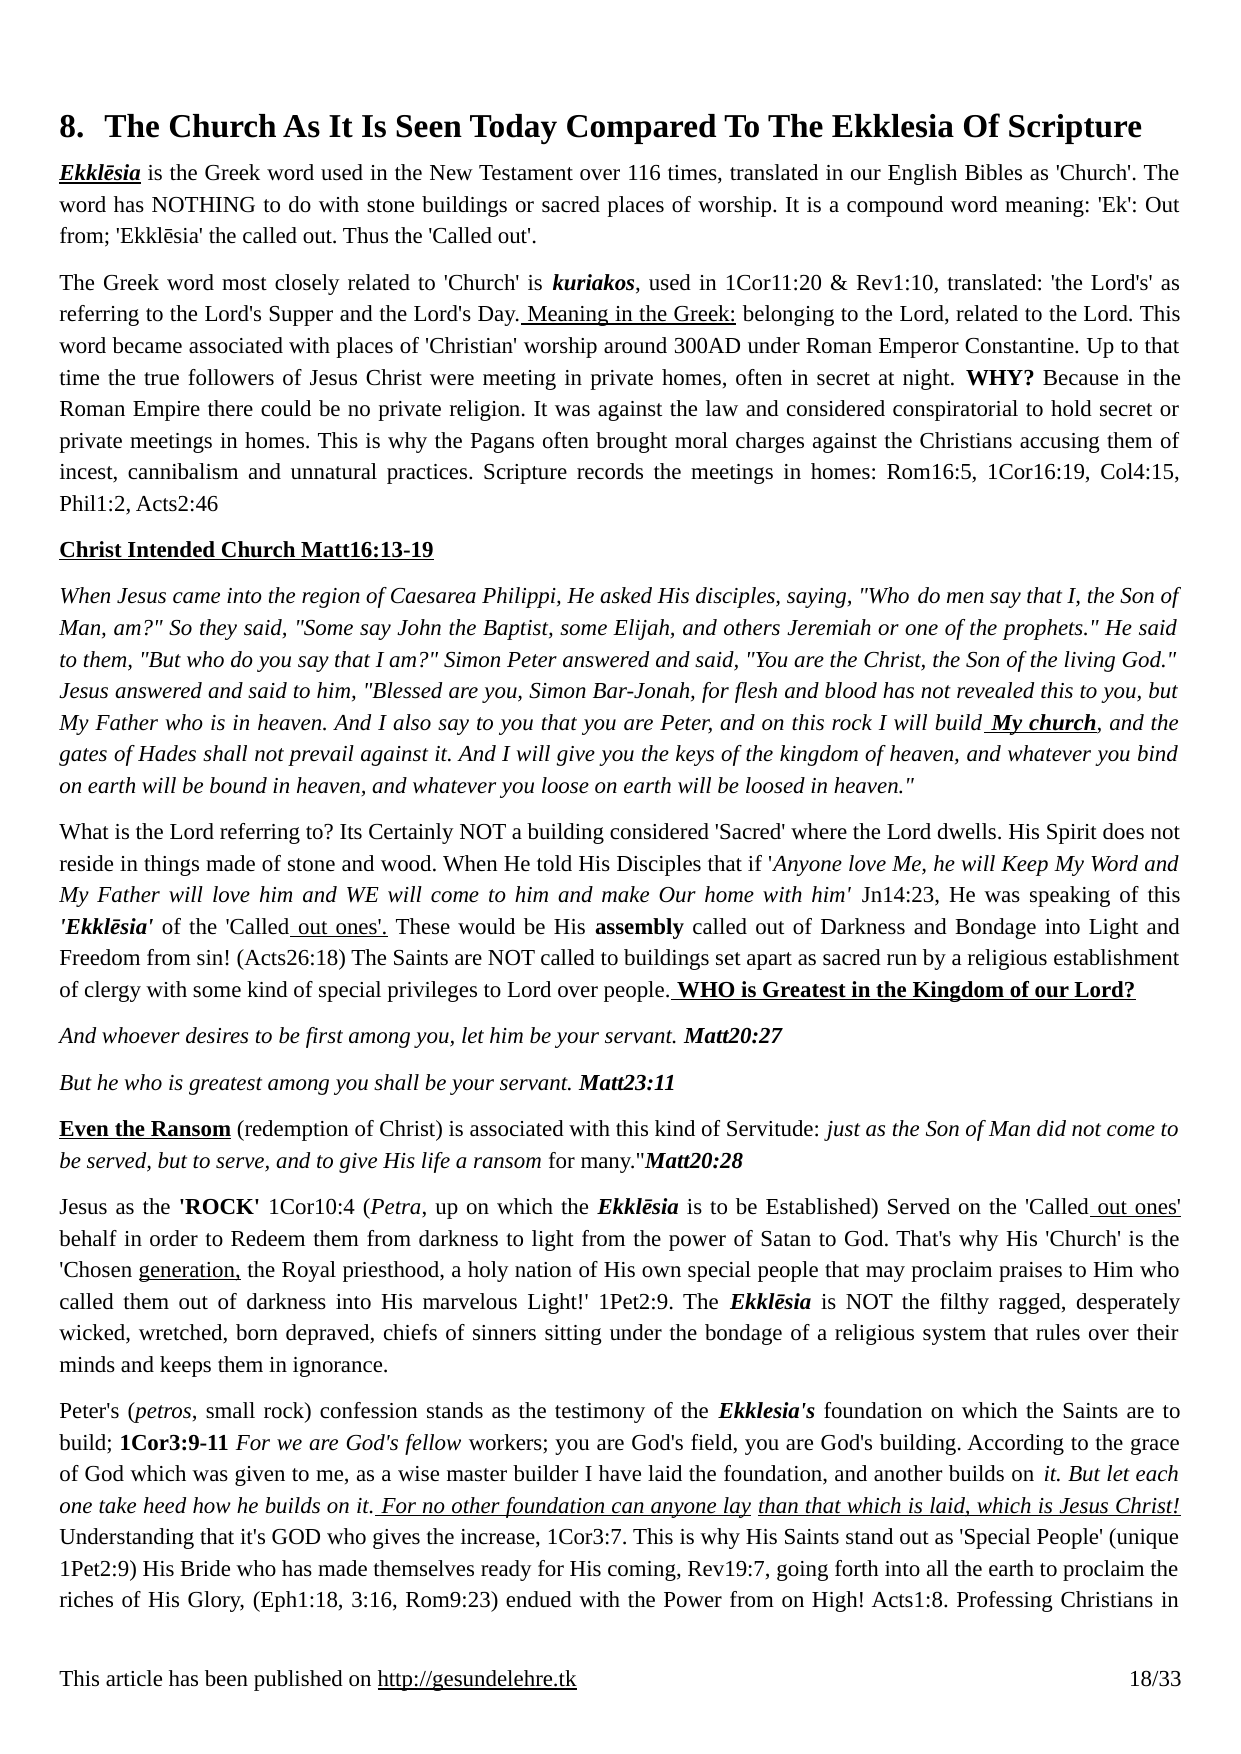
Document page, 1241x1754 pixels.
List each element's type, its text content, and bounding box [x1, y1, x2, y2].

text What is the Lord referring to? Its Certainly NOT a building considered 'Sacred' where the Lord dwells. His Spirit does not reside in things made of stone and wood. When He told His Disciples that if 'Anyone love Me, he will Keep My Word and My Father will love him and WE will come to him and make Our home with him' Jn14:23, He was speaking of this 'Ekklēsia' of the 'Called out ones'. These would be His assembly called out of Darkness and Bondage into Light and Freedom from sin! (Acts26:18) The Saints are NOT called to buildings set apart as sacred run by a religious establishment of clergy with some kind of special privileges to Lord over people. WHO is Greatest in the Kingdom of our Lord? [59, 818, 1181, 1002]
text Peter's (petros, small rock) confession stands as the testimony of the Ekklesia's foundation on which the Saints are to build; 1Cor3:9-11 For we are God's fellow workers; you are God's field, you are God's building. According to the grace of God which was given to me, as a wise master builder I have laid the foundation, and another builds on it. But let each one take heed how he builds on it. For no other foundation can anyone lay than that which is laid, which is Jesus Christ! Understanding that it's GOD who gives the increase, 1Cor3:7. This is why His Saints stand out as 'Special People' (unique 1Pet2:9) His Bride who has made themselves ready for His coming, Rev19:7, going forth into all the earth to proclaim the riches of His Glory, (Eph1:18, 3:16, Rom9:23) endued with the Power from on High! Acts1:8. Professing Christians in [59, 1397, 1181, 1613]
text Ekklēsia is the Greek word used in the New Testament over 116 times, translated in our English Bibles as 'Church'. The word has NOTHING to do with stone buildings or sacred places of worship. It is a compound word meaning: 'Ek': Out from; 'Ekklēsia' the called out. Thus the 'Called out'. [59, 159, 1181, 249]
text When Jesus came into the region of Caesarea Philippi, He asked His disciples, saying, "Who do men say that I, the Son of Man, am?" So they said, "Some say John the Baptist, some Elijah, and others Jeremiah or one of the prophets." He said to them, "But who do you say that I am?" Simon Peter answered and said, "You are the Christ, the Son of the living God." Jesus answered and said to him, "Blessed are you, Simon Bar-Jonah, for flesh and blood has not revealed this to you, but My Father who is in heaven. And I also say to you that you are Peter, and on this rock I will build My church, and the gates of Hades shall not prevail against it. And I will give you the keys of the kingdom of heaven, and whatever you bind on earth will be bound in heaven, and whatever you loose on earth will be loosed in heaven." [59, 582, 1181, 798]
text Jesus as the 'ROCK' 1Cor10:4 (Petra, up on which the Ekklēsia is to be Established) Served on the 'Called out ones' behalf in order to Redeem them from darkness to light from the power of Satan to God. That's why His 'Church' is the 'Chosen generation, the Royal priesthood, a holy nation of His own special people that may proclaim praises to Him who called them out of darkness into His marvelous Light!' 1Pet2:9. The Ekklēsia is NOT the filthy ragged, desperately wicked, wretched, born depraved, chiefs of sinners sitting under the bondage of a religious system that rules over their minds and keeps them in ignorance. [59, 1193, 1181, 1377]
text But he who is greatest among you shall be your servant. Matt23:11 [59, 1069, 1181, 1095]
text Even the Ransom (redemption of Christ) is associated with this kind of Servitude: just as the Son of Man did not come to be served, but to serve, and to give His life a ransom for many."Matt20:28 [59, 1115, 1181, 1173]
text The Greek word most closely related to 'Church' is kuriakos, used in 1Cor11:20 & Rev1:10, translated: 'the Lord's' as referring to the Lord's Supper and the Lord's Day. Meaning in the Greek: belonging to the Lord, related to the Lord. This word became associated with places of 'Christian' worship around 300AD under Roman Emperor Constantine. Up to that time the true followers of Jesus Christ were meeting in private homes, often in secret at night. WHY? Because in the Roman Empire there could be no private religion. It was against the law and considered conspiratorial to hold secret or private meetings in homes. This is why the Pagans often brought moral charges against the Christians accusing them of incest, cannibalism and unnatural practices. Scripture records the meetings in homes: Rom16:5, 1Cor16:19, Col4:15, Phil1:2, Acts2:46 [59, 269, 1181, 516]
text Christ Intended Church Matt16:13-19 [59, 536, 1181, 562]
subtitle The Church as it is seen today compared to the Ekklesia of Scripture [59, 106, 1181, 144]
text And whoever desires to be first among you, let him be your servant. Matt20:27 [59, 1022, 1181, 1049]
